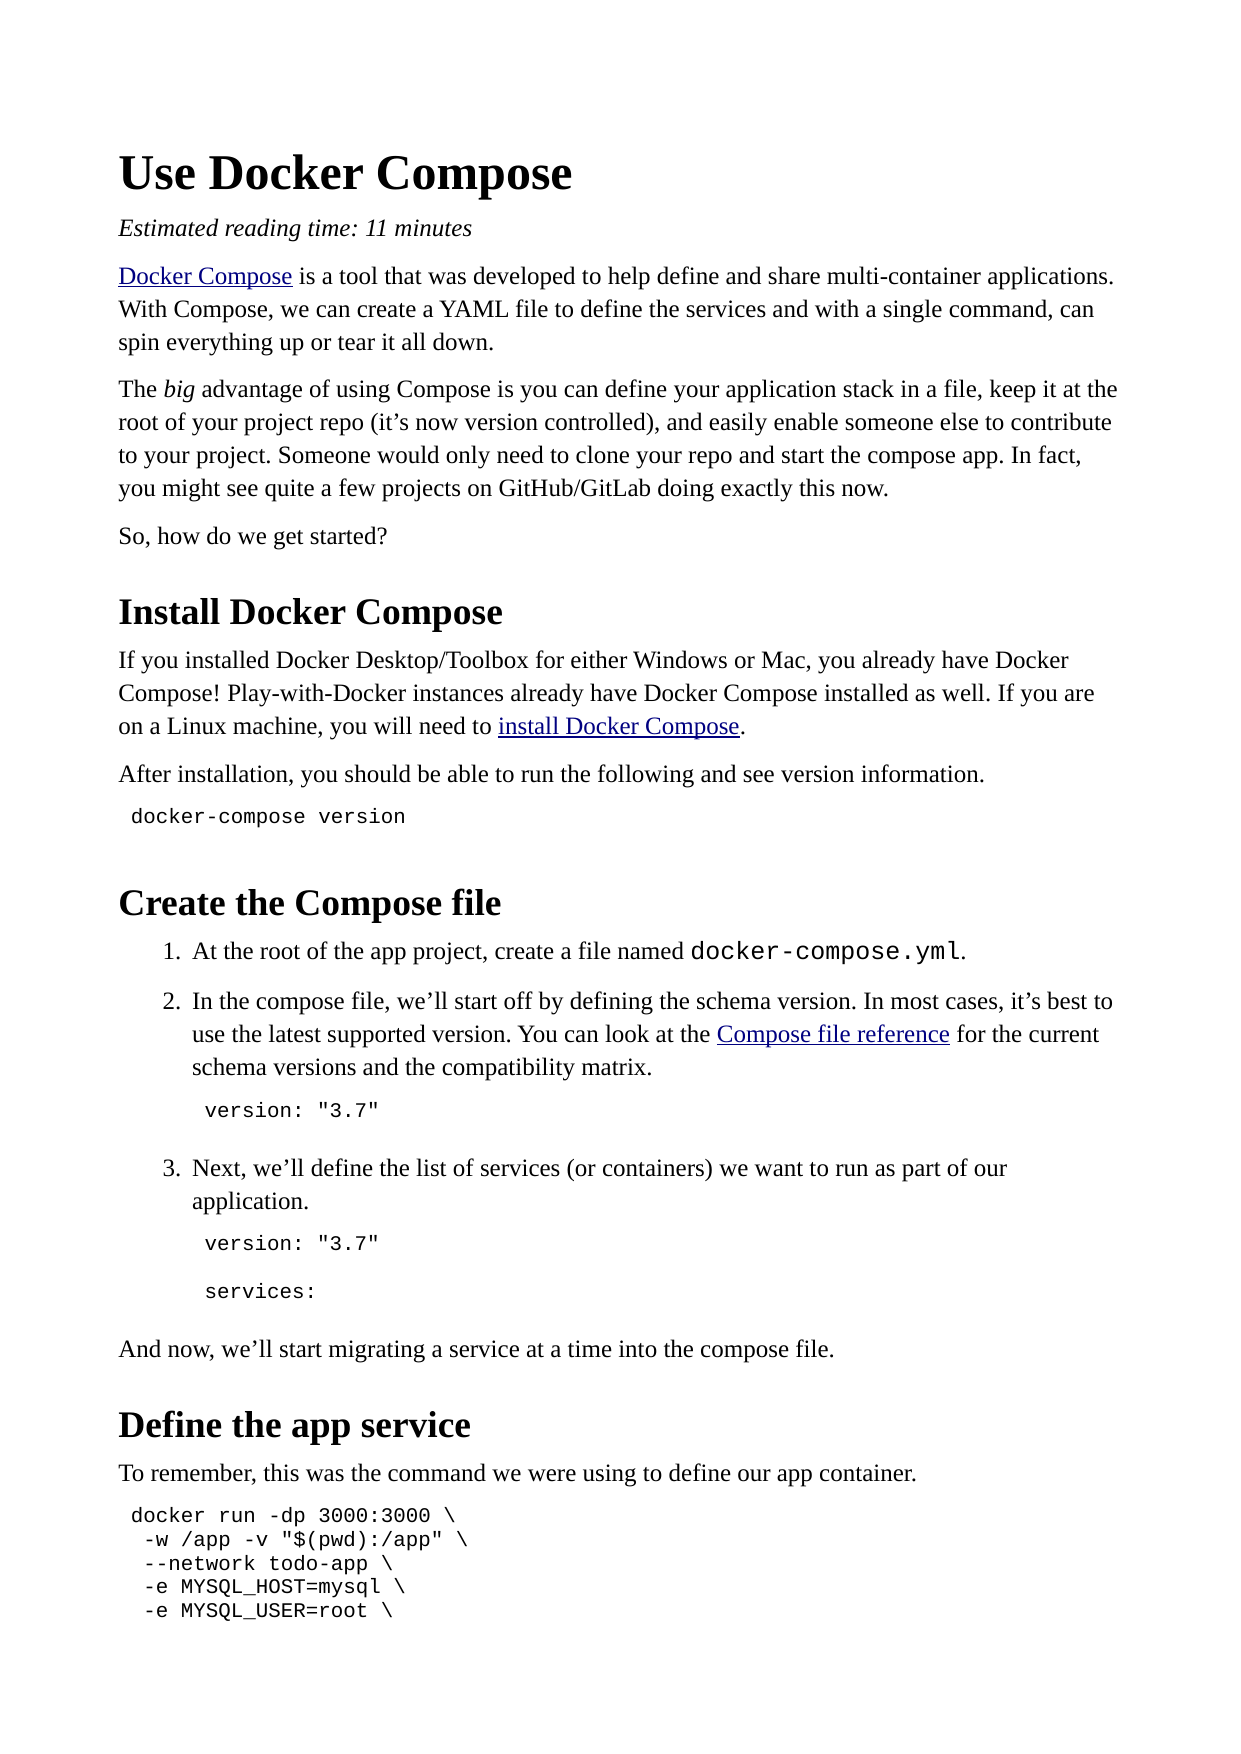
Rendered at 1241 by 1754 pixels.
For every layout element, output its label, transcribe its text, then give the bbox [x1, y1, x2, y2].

subtitle Install Docker Compose [118, 589, 1122, 633]
text And now, we’ll start migrating a service at a time into the compose file. [118, 1334, 1122, 1362]
text To remember, this was the command we were using to define our app container. [118, 1458, 1122, 1487]
text --network todo-app \ [118, 1553, 1122, 1576]
list Next, we’ll define the list of services (or containers) we want to run as part of our application. [162, 1153, 1122, 1214]
text Estimated reading time: 11 minutes [118, 213, 1122, 242]
text -w /app -v "$(pwd):/app" \ [118, 1529, 1122, 1553]
list services: [162, 1281, 1122, 1304]
text -e MYSQL_HOST=mysql \ [118, 1576, 1122, 1600]
text docker-compose version [118, 806, 1122, 830]
list version: "3.7" [162, 1233, 1122, 1257]
subtitle Define the app service [118, 1402, 1122, 1445]
text If you installed Docker Desktop/Toolbox for either Windows or Mac, you already have Docker Compose! Play-with-Docker instances already have Docker Compose installed as well. If you are on a Linux machine, you will need to install Docker Compose. [118, 645, 1122, 740]
list version: "3.7" [162, 1099, 1122, 1123]
text After installation, you should be able to run the following and see version information. [118, 759, 1122, 787]
text The big advantage of using Compose is you can define your application stack in a file, keep it at the root of your project repo (it’s now version controlled), and easily enable someone else to contribute to your project. Someone would only need to clone your repo and start the compose app. In fact, you might see quite a few projects on GitHub/GitLab doing exactly this now. [118, 374, 1122, 502]
text -e MYSQL_USER=root \ [118, 1600, 1122, 1624]
subtitle Use Docker Compose [118, 143, 1122, 201]
list At the root of the app project, create a file named docker-compose.yml. [162, 936, 1122, 967]
text So, how do we get started? [118, 521, 1122, 550]
text Docker Compose is a tool that was developed to help define and share multi-container applications. With Compose, we can create a YAML file to define the services and with a single command, can spin everything up or tear it all down. [118, 261, 1122, 356]
subtitle Create the Compose file [118, 880, 1122, 923]
text docker run -dp 3000:3000 \ [118, 1505, 1122, 1529]
list In the compose file, we’ll start off by defining the schema version. In most cases, it’s best to use the latest supported version. You can look at the Compose file reference for the current schema versions and the compatibility matrix. [162, 986, 1122, 1081]
